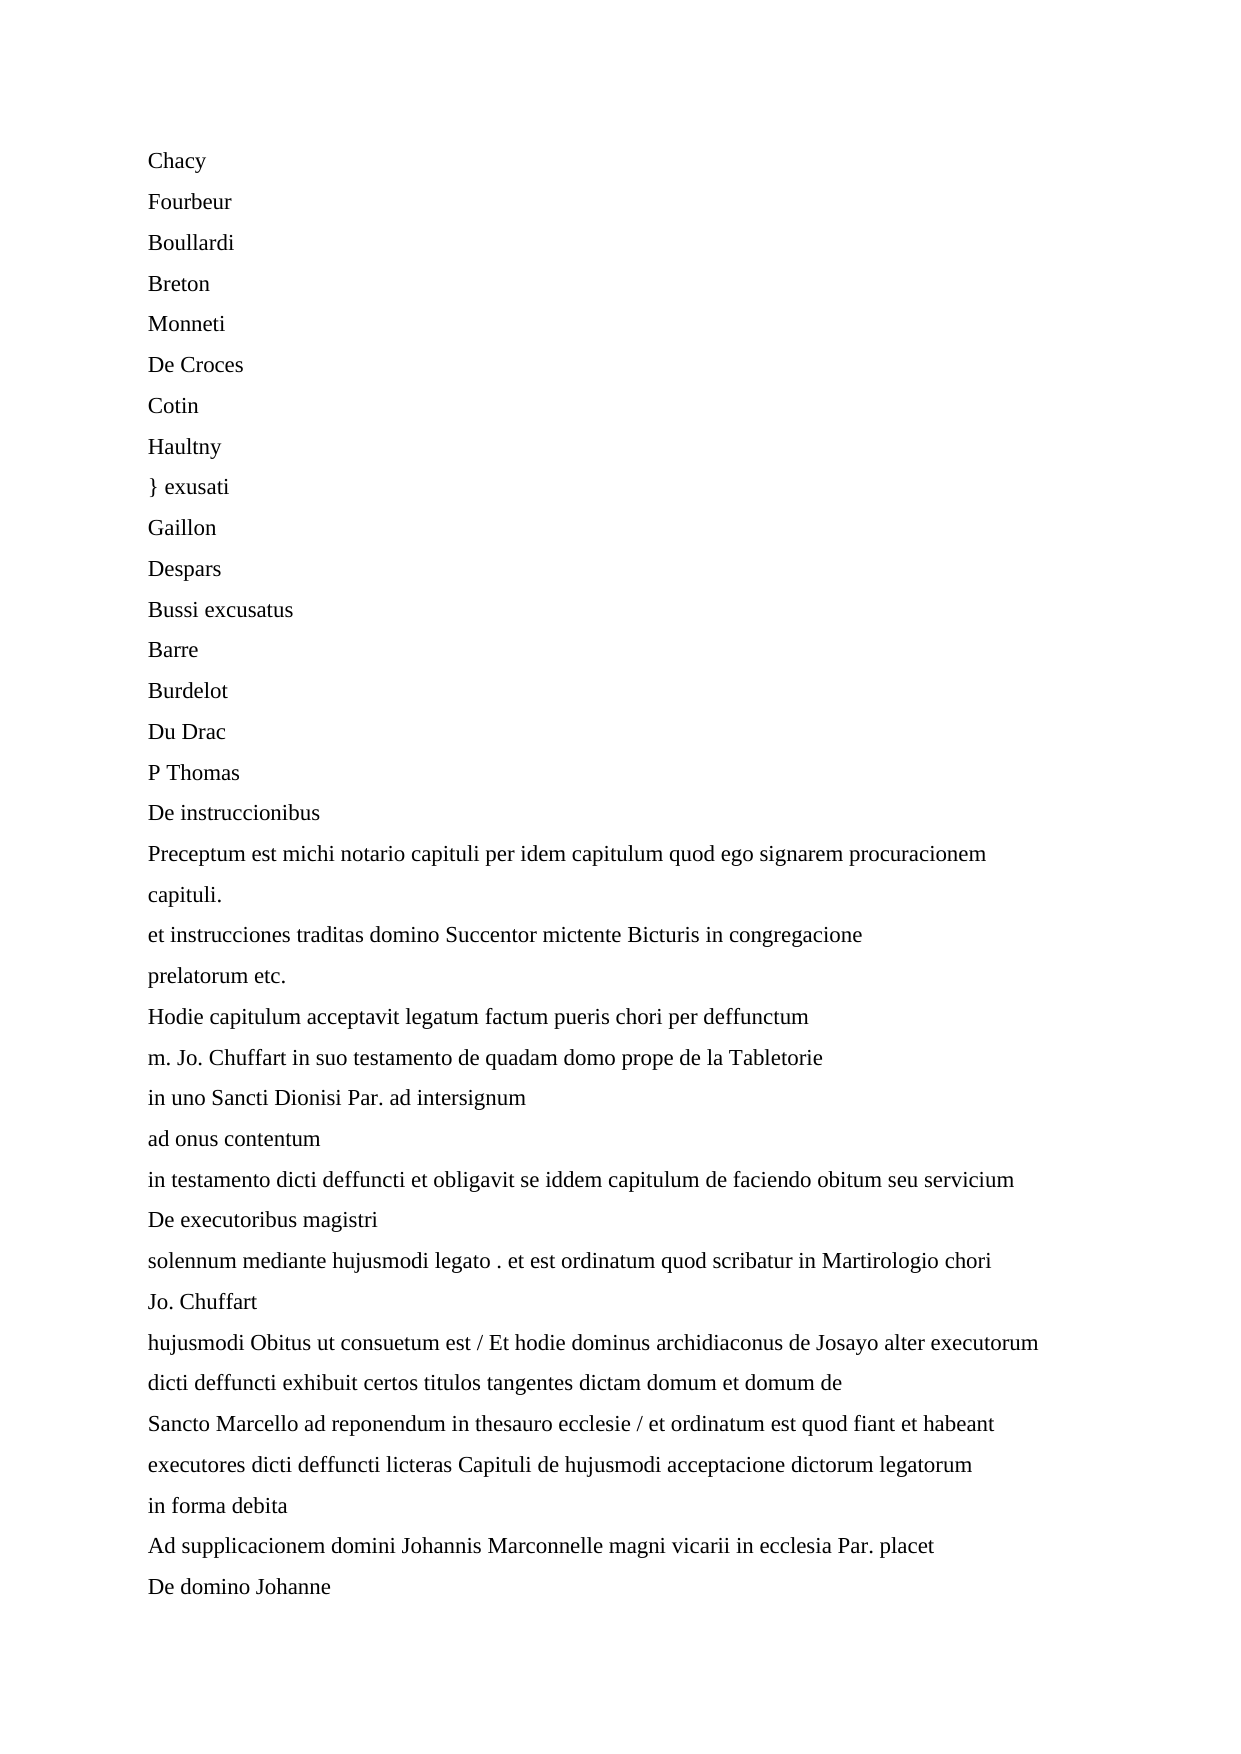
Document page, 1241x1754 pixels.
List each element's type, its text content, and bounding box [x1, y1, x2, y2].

text De domino Johanne [148, 1573, 1093, 1599]
text dicti deffuncti exhibuit certos titulos tangentes dictam domum et domum de [148, 1369, 1093, 1396]
text m. Jo. Chuffart in suo testamento de quadam domo prope de la Tabletorie [148, 1044, 1093, 1070]
text Boullardi [148, 229, 1093, 255]
text Chacy [148, 148, 1093, 174]
text Cotin [148, 392, 1093, 418]
text Preceptum est michi notario capituli per idem capitulum quod ego signarem procuracionem [148, 840, 1093, 866]
text in testamento dicti deffuncti et obligavit se iddem capitulum de faciendo obitum seu servicium [148, 1166, 1093, 1192]
text solennum mediante hujusmodi legato . et est ordinatum quod scribatur in Martirologio chori [148, 1247, 1093, 1274]
text Haultny [148, 433, 1093, 459]
text Fourbeur [148, 188, 1093, 215]
text De instruccionibus [148, 799, 1093, 826]
text Gaillon [148, 514, 1093, 541]
text } exusati [148, 473, 1093, 500]
text Ad supplicacionem domini Johannis Marconnelle magni vicarii in ecclesia Par. placet [148, 1532, 1093, 1559]
text Jo. Chuffart [148, 1288, 1093, 1314]
text prelatorum etc. [148, 962, 1093, 988]
text Barre [148, 636, 1093, 663]
text P Thomas [148, 758, 1093, 785]
text in uno Sancti Dionisi Par. ad intersignum [148, 1084, 1093, 1111]
text et instrucciones traditas domino Succentor mictente Bicturis in congregacione [148, 921, 1093, 948]
text Breton [148, 270, 1093, 296]
text hujusmodi Obitus ut consuetum est / Et hodie dominus archidiaconus de Josayo alter executorum [148, 1329, 1093, 1355]
text Monneti [148, 311, 1093, 337]
text Sancto Marcello ad reponendum in thesauro ecclesie / et ordinatum est quod fiant et habeant [148, 1410, 1093, 1437]
text Hodie capitulum acceptavit legatum factum pueris chori per deffunctum [148, 1003, 1093, 1029]
text De Croces [148, 351, 1093, 378]
text in forma debita [148, 1492, 1093, 1518]
text Despars [148, 555, 1093, 581]
text De executoribus magistri [148, 1207, 1093, 1233]
text Bussi excusatus [148, 596, 1093, 622]
text executores dicti deffuncti licteras Capituli de hujusmodi acceptacione dictorum legatorum [148, 1451, 1093, 1477]
text Burdelot [148, 677, 1093, 703]
text Du Drac [148, 718, 1093, 744]
text capituli. [148, 881, 1093, 907]
text ad onus contentum [148, 1125, 1093, 1151]
